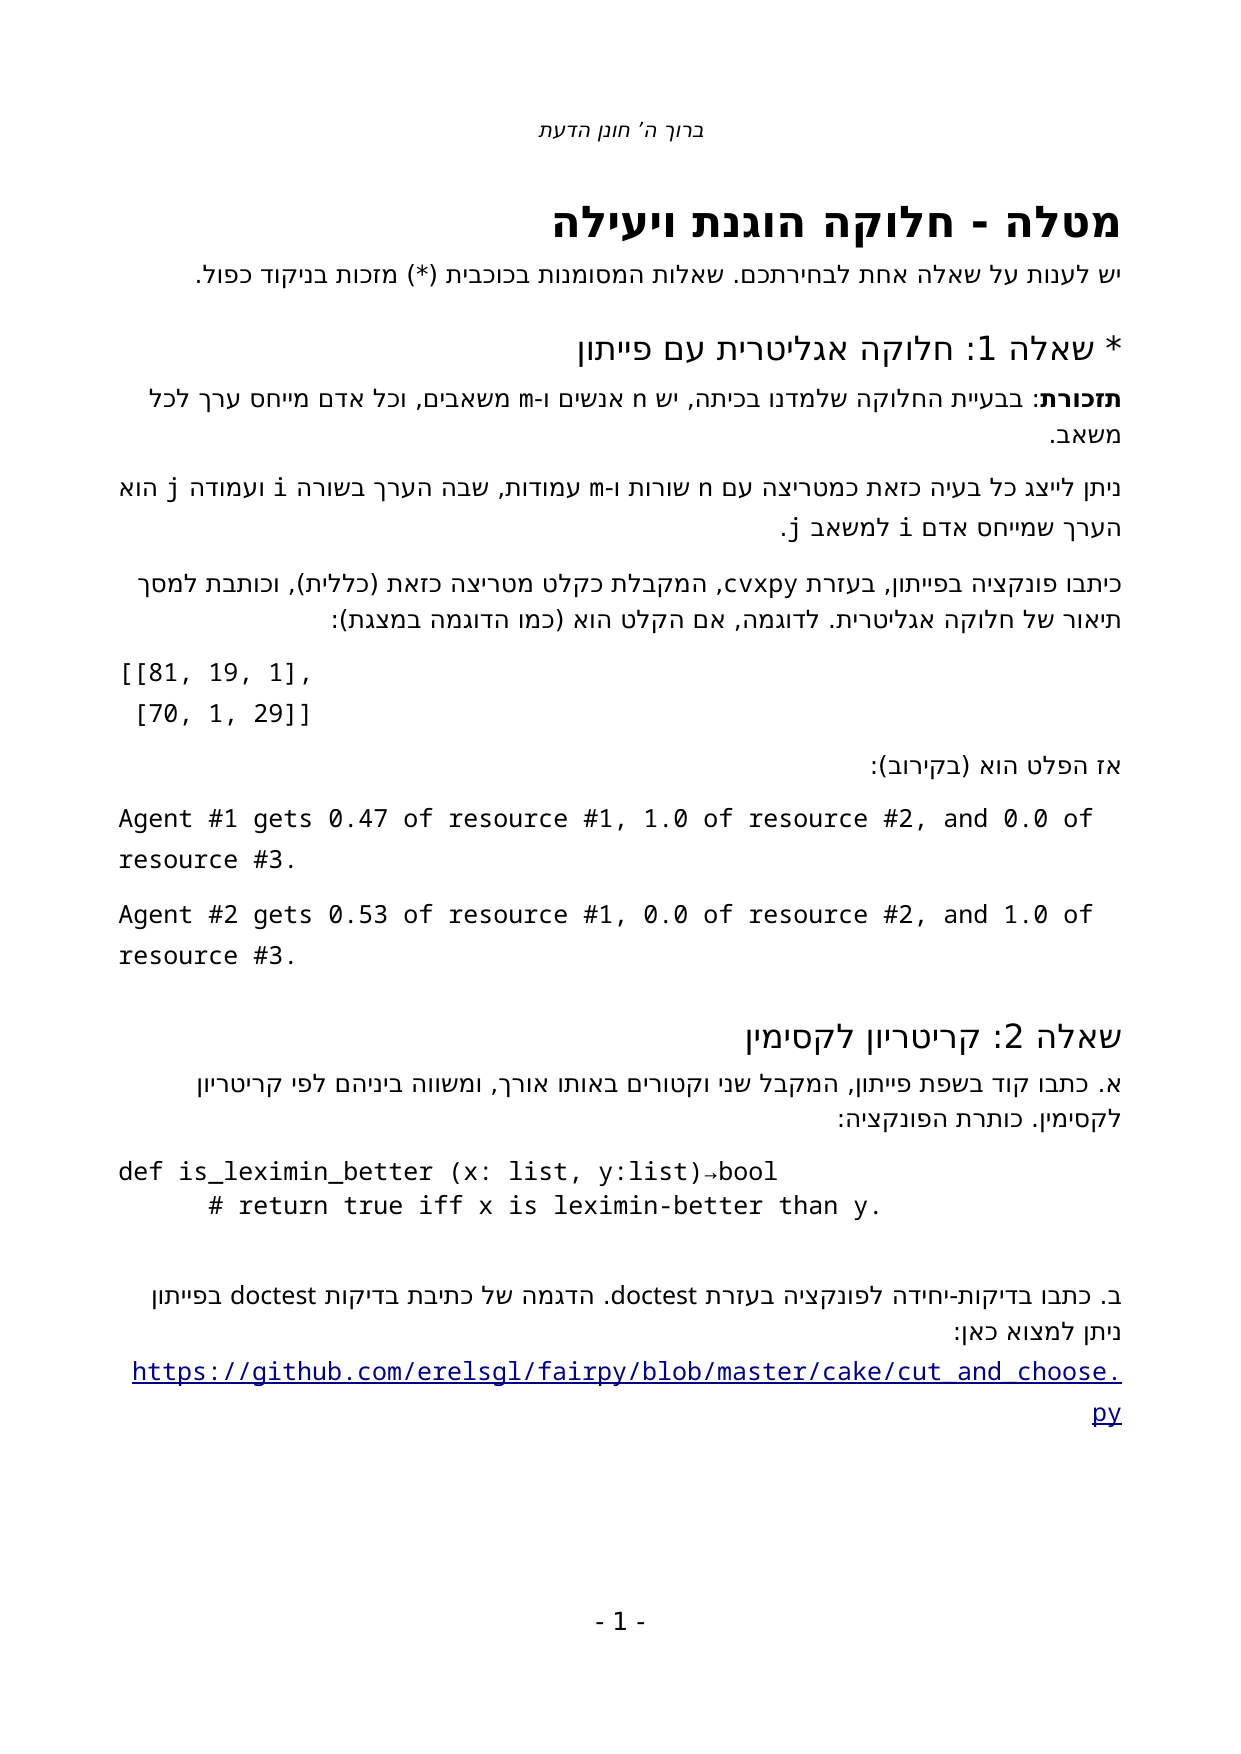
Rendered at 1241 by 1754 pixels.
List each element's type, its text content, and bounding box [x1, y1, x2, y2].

text א. כתבו קוד בשפת פייתון, המקבל שני וקטורים באותו אורך, ומשווה ביניהם לפי קריטריון לקסימין. כותרת הפונקציה: [118, 1069, 1122, 1133]
text Agent #2 gets 0.53 of resource #1, 0.0 of resource #2, and 1.0 of resource #3. [118, 897, 1122, 972]
text אז הפלט הוא (בקירוב): [118, 751, 1122, 780]
text תזכורת: בבעיית החלוקה שלמדנו בכיתה, יש n אנשים ו-m משאבים, וכל אדם מייחס ערך לכל משאב. [118, 380, 1122, 449]
text Agent #1 gets 0.47 of resource #1, 1.0 of resource #2, and 0.0 of resource #3. [118, 801, 1122, 875]
text [[81, 19, 1], [70, 1, 29]] [118, 655, 1122, 729]
text ניתן לייצג כל בעיה כזאת כמטריצה עם n שורות ו-m עמודות, שבה הערך בשורה i ועמודה j הוא הערך שמייחס אדם i למשאב j. [118, 470, 1122, 544]
text # return true iff x is leximin-better than y. [118, 1188, 1122, 1222]
text ב. כתבו בדיקות-יחידה לפונקציה בעזרת doctest. הדגמה של כתיבת בדיקות doctest בפייתון ניתן למצוא כאן: https://github.com/erelsgl/fairpy/blob/master/cake/cut_and_choose.py [118, 1277, 1122, 1428]
text def is_leximin_better (x: list, y:list)→bool [118, 1154, 1122, 1188]
subtitle * שאלה 1: חלוקה אגליטרית עם פייתון [118, 329, 1122, 368]
subtitle מטלה - חלוקה הוגנת ויעילה [118, 197, 1122, 248]
subtitle שאלה 2: קריטריון לקסימין [118, 1018, 1122, 1057]
text יש לענות על שאלה אחת לבחירתכם. שאלות המסומנות בכוכבית (*) מזכות בניקוד כפול. [118, 260, 1122, 289]
text כיתבו פונקציה בפייתון, בעזרת cvxpy, המקבלת כקלט מטריצה כזאת (כללית), וכותבת למסך תיאור של חלוקה אגליטרית. לדוגמה, אם הקלט הוא (כמו הדוגמה במצגת): [118, 565, 1122, 634]
